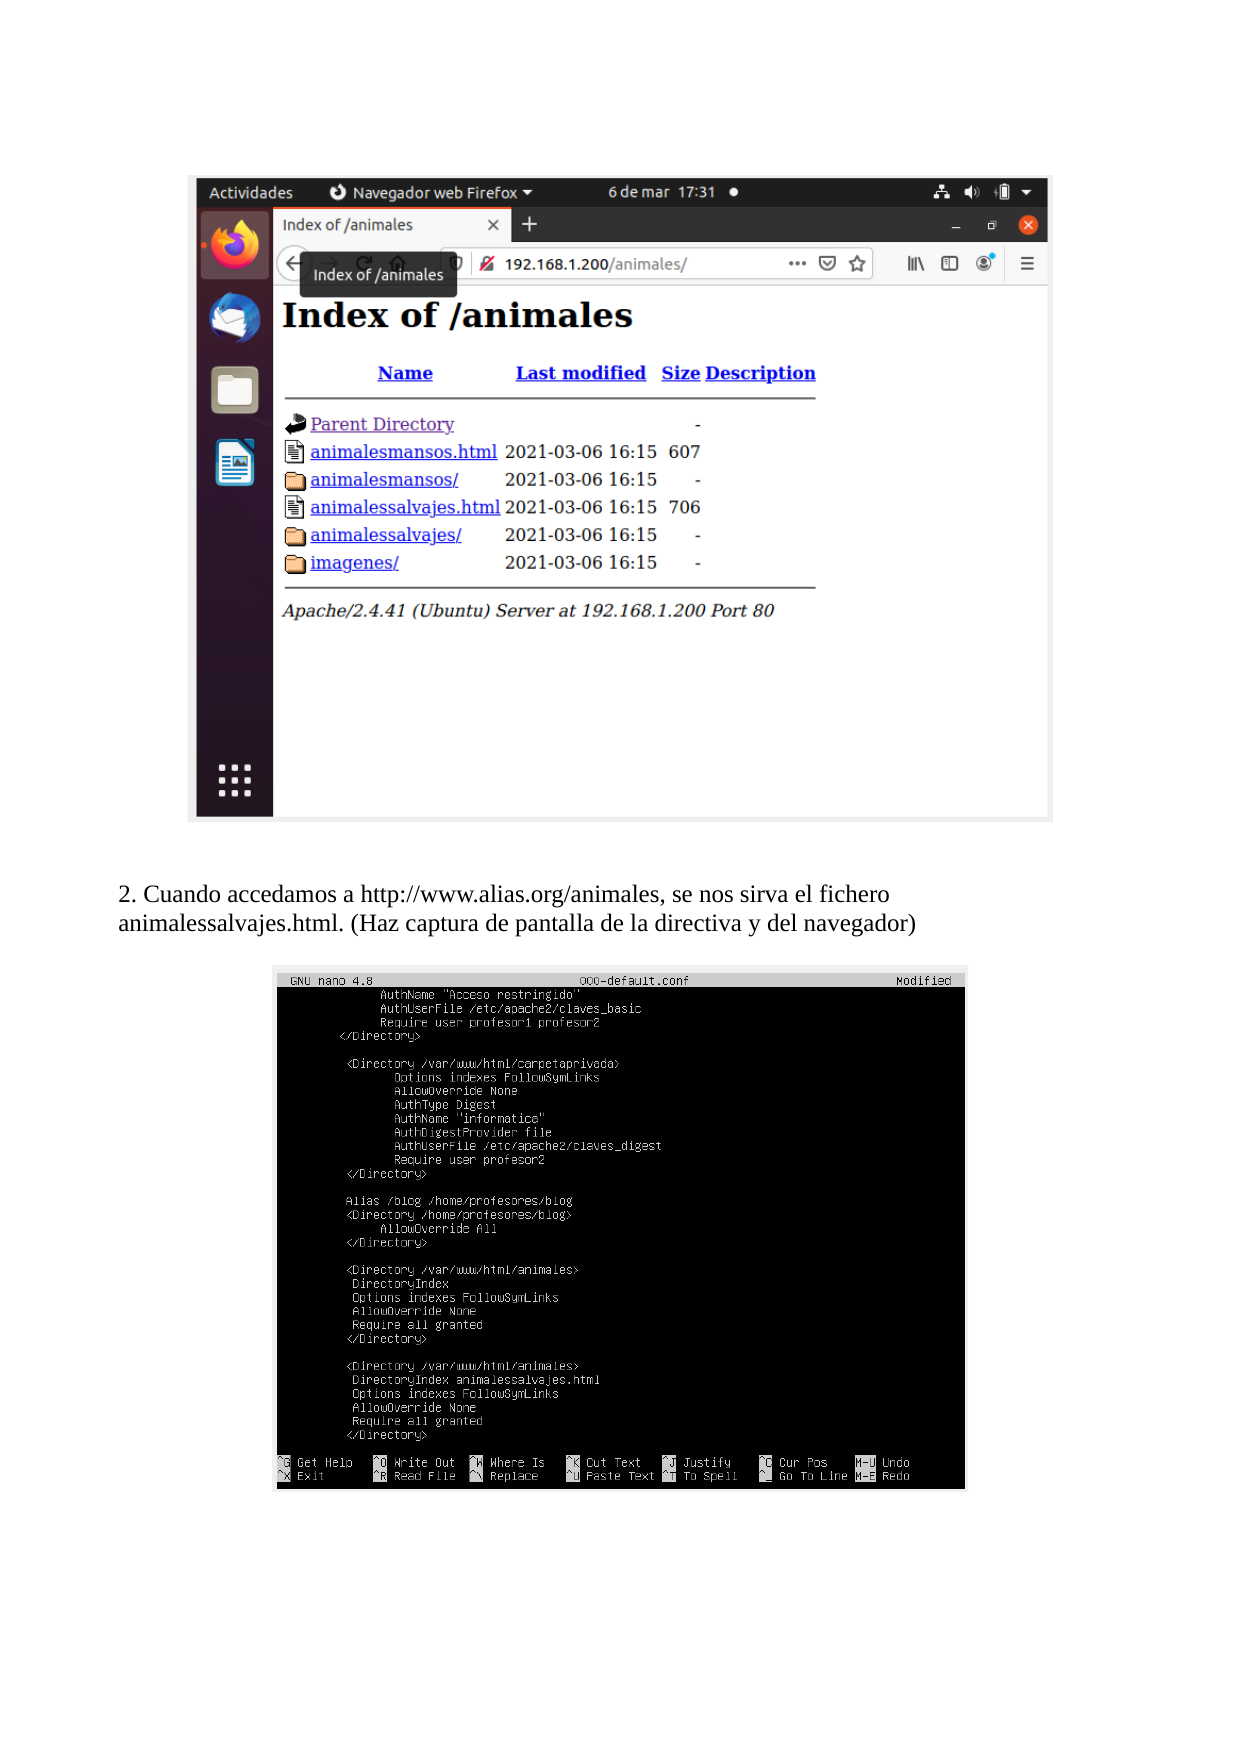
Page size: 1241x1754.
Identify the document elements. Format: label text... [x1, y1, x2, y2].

text 2. Cuando accedamos a http://www.alias.org/animales, se nos sirva el fichero animalessalvajes.html. (Haz captura de pantalla de la directiva y del navegador) [118, 879, 1122, 937]
picture [187, 175, 1053, 822]
picture [272, 965, 969, 1492]
